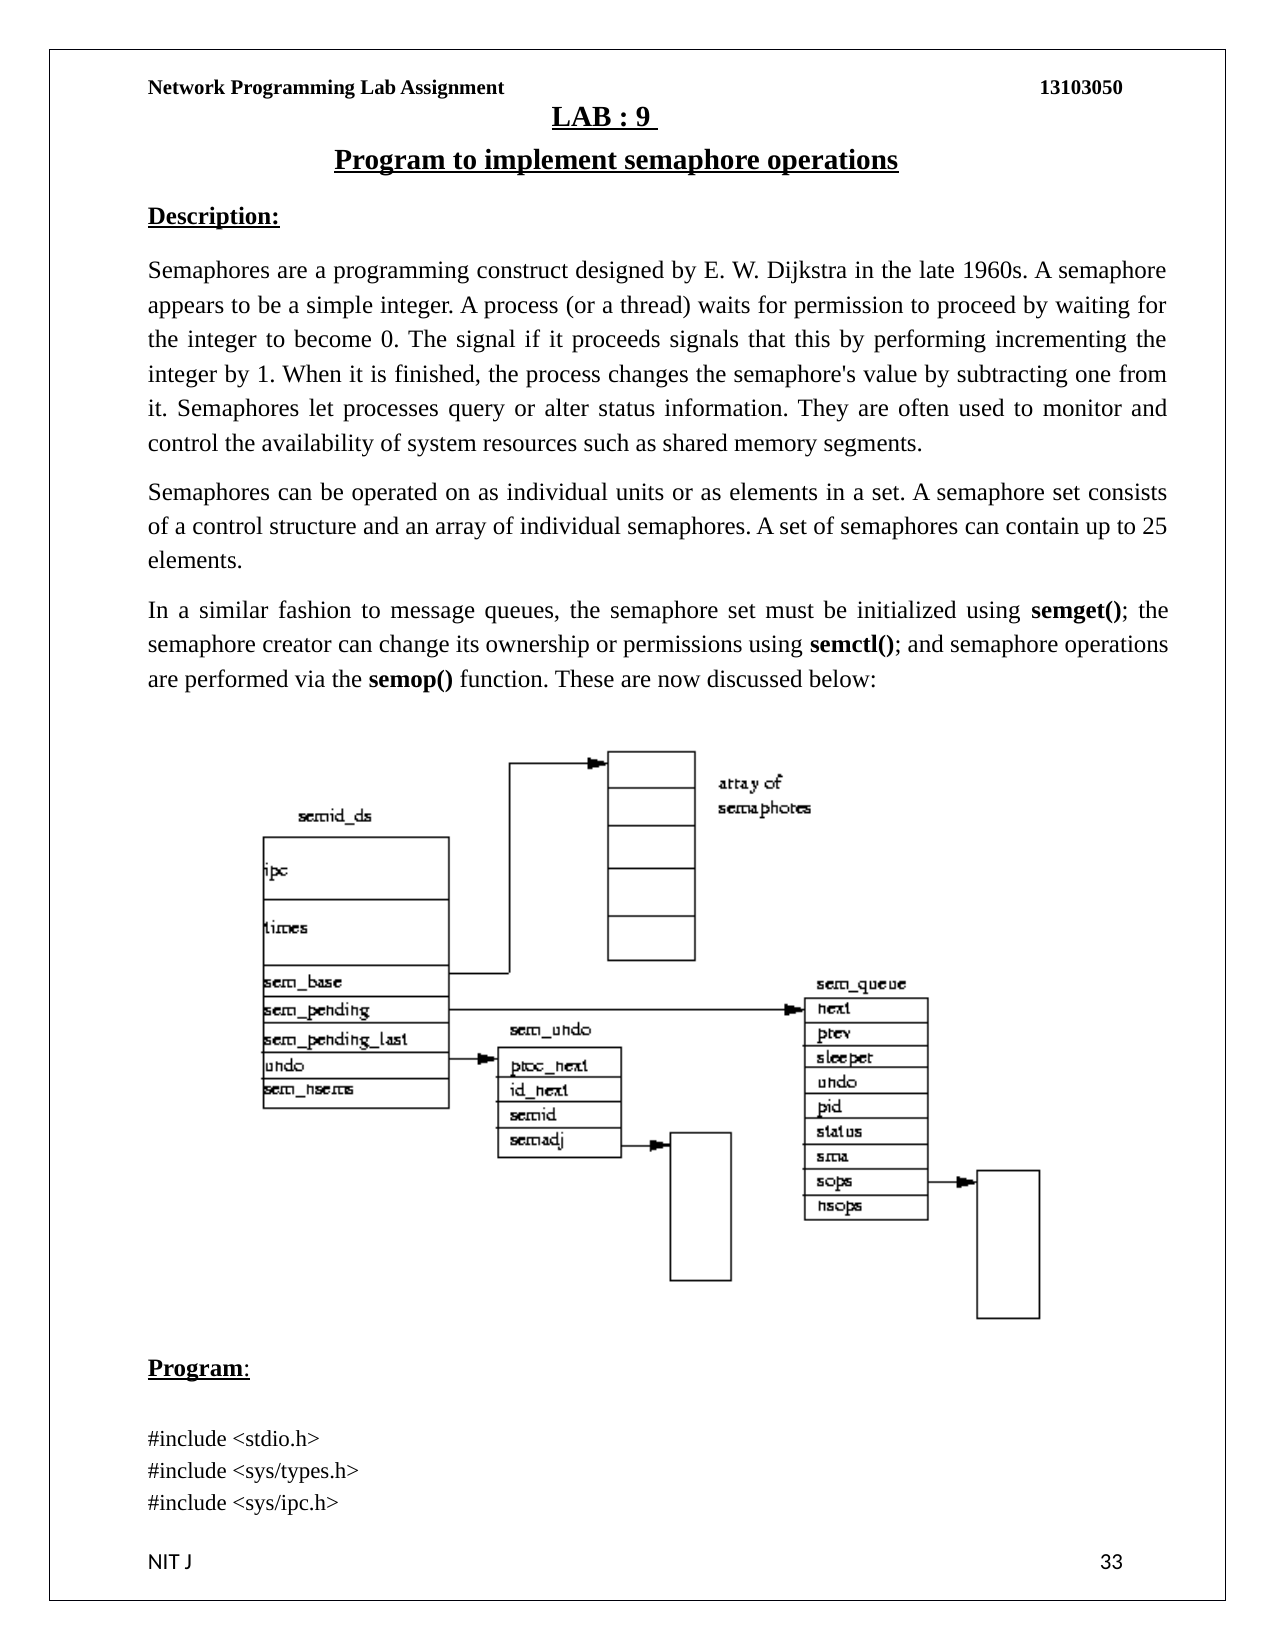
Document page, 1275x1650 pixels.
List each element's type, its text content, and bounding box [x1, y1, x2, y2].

text Semaphores can be operated on as individual units or as elements in a set. A semaphore set consists of a control structure and an array of individual semaphores. A set of semaphores can contain up to 25 elements. [148, 477, 1169, 574]
text In a similar fashion to message queues, the semaphore set must be initialized using semget(); the semaphore creator can change its ownership or permissions using semctl(); and semaphore operations are performed via the semop() function. These are now discussed below: [148, 595, 1169, 692]
text #include <sys/ipc.h> [148, 1489, 1169, 1515]
picture [227, 708, 1098, 1354]
text Program: [148, 1227, 1169, 1382]
text Program to implement semaphore operations [148, 142, 1169, 176]
text Semaphores are a programming construct designed by E. W. Dijkstra in the late 1960s. A semaphore appears to be a simple integer. A process (or a thread) waits for permission to proceed by waiting for the integer to become 0. The signal if it proceeds signals that this by performing incrementing the integer by 1. When it is finished, the process changes the semaphore's value by subtracting one from it. Semaphores let processes query or alter status information. They are often used to monitor and control the availability of system resources such as shared memory segments. [148, 255, 1169, 456]
text Description: [148, 201, 1169, 230]
text #include <stdio.h> [148, 1426, 1169, 1452]
text #include <sys/types.h> [148, 1457, 1169, 1483]
text LAB : 9 [148, 99, 1169, 133]
